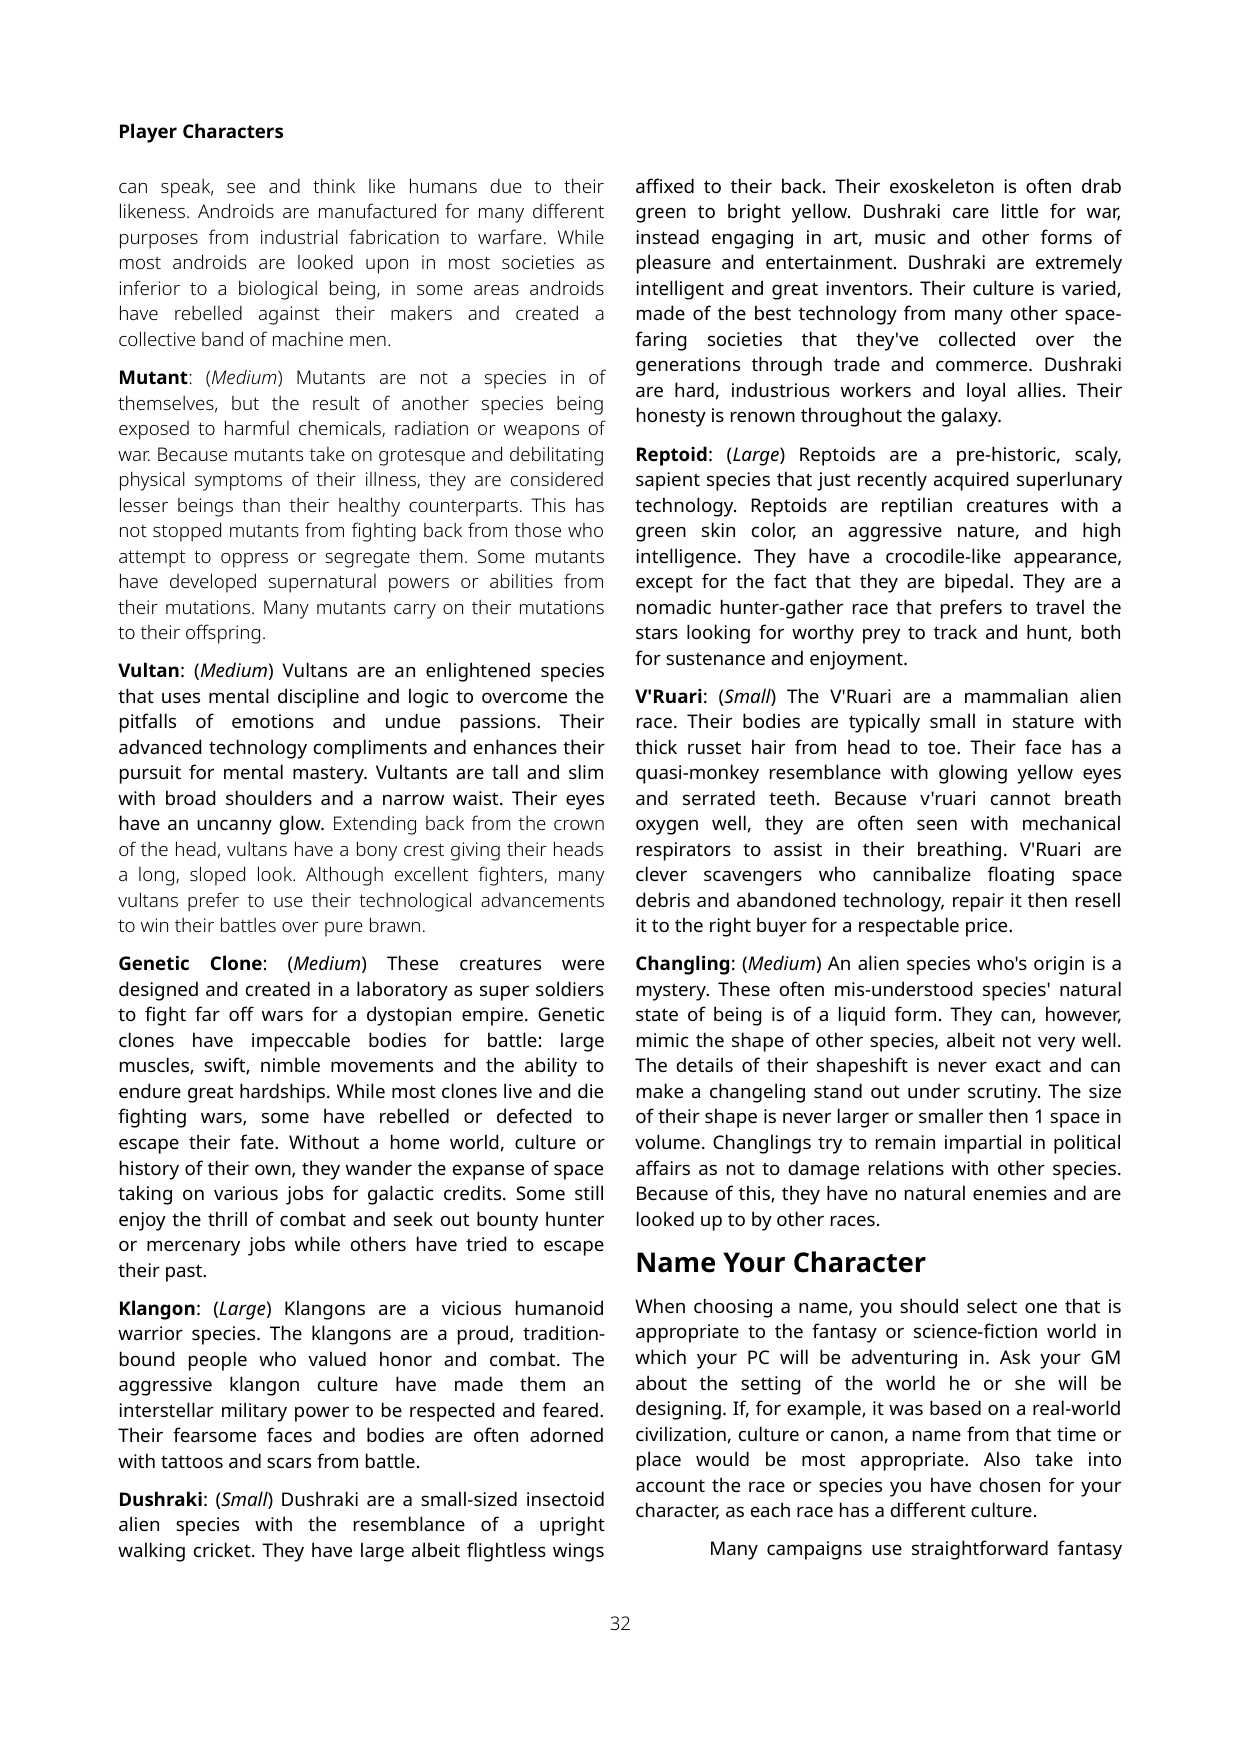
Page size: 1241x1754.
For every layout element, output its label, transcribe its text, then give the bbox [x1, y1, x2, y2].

text Many campaigns use straightforward fantasy [635, 1536, 1122, 1561]
text Changling: (Medium) An alien species who's origin is a mystery. These often mis-understood species' natural state of being is of a liquid form. They can, however, mimic the shape of other species, albeit not very well. The details of their shapeshift is never exact and can make a changeling stand out under scrutiny. The size of their shape is never larger or smaller then 1 space in volume. Changlings try to remain impartial in political affairs as not to damage relations with other species. Because of this, they have no natural enemies and are looked up to by other races. [635, 951, 1122, 1231]
text V'Ruari: (Small) The V'Ruari are a mammalian alien race. Their bodies are typically small in stature with thick russet hair from head to toe. Their face has a quasi-monkey resemblance with glowing yellow eyes and serrated teeth. Because v'ruari cannot breath oxygen well, they are often seen with mechanical respirators to assist in their breathing. V'Ruari are clever scavengers who cannibalize floating space debris and abandoned technology, repair it then resell it to the right buyer for a respectable price. [635, 683, 1122, 938]
text Name Your Character [635, 1244, 1122, 1281]
text Klangon: (Large) Klangons are a vicious humanoid warrior species. The klangons are a proud, tradition-bound people who valued honor and combat. The aggressive klangon culture have made them an interstellar military power to be respected and feared. Their fearsome faces and bodies are often adorned with tattoos and scars from battle. [118, 1295, 605, 1474]
text Mutant: (Medium) Mutants are not a species in of themselves, but the result of another species being exposed to harmful chemicals, radiation or weapons of war. Because mutants take on grotesque and debilitating physical symptoms of their illness, they are considered lesser beings than their healthy counterparts. This has not stopped mutants from fighting back from those who attempt to oppress or segregate them. Some mutants have developed supernatural powers or abilities from their mutations. Many mutants carry on their mutations to their offspring. [118, 364, 605, 645]
text Reptoid: (Large) Reptoids are a pre-historic, scaly, sapient species that just recently acquired superlunary technology. Reptoids are reptilian creatures with a green skin color, an aggressive nature, and high intelligence. They have a crocodile-like appearance, except for the fact that they are bipedal. They are a nomadic hunter-gather race that prefers to travel the stars looking for worthy prey to track and hunt, both for sustenance and enjoyment. [635, 441, 1122, 671]
text affixed to their back. Their exoskeleton is often drab green to bright yellow. Dushraki care little for war, instead engaging in art, music and other forms of pleasure and entertainment. Dushraki are extremely intelligent and great inventors. Their culture is varied, made of the best technology from many other space-faring societies that they've collected over the generations through trade and commerce. Dushraki are hard, industrious workers and loyal allies. Their honesty is renown throughout the galaxy. [635, 173, 1122, 428]
text When choosing a name, you should select one that is appropriate to the fantasy or science-fiction world in which your PC will be adventuring in. Ask your GM about the setting of the world he or she will be designing. If, for example, it was based on a real-world civilization, culture or canon, a name from that time or place would be most appropriate. Also take into account the race or species you have chosen for your character, as each race has a different culture. [635, 1293, 1122, 1523]
text can speak, see and think like humans due to their likeness. Androids are manufactured for many different purposes from industrial fabrication to warfare. While most androids are looked upon in most societies as inferior to a biological being, in some areas androids have rebelled against their makers and created a collective band of machine men. [118, 173, 605, 352]
text Vultan: (Medium) Vultans are an enlightened species that uses mental discipline and logic to overcome the pitfalls of emotions and undue passions. Their advanced technology compliments and enhances their pursuit for mental mastery. Vultants are tall and slim with broad shoulders and a narrow waist. Their eyes have an uncanny glow. Extending back from the crown of the head, vultans have a bony crest giving their heads a long, sloped look. Although excellent fighters, many vultans prefer to use their technological advancements to win their battles over pure brawn. [118, 657, 605, 938]
text Genetic Clone: (Medium) These creatures were designed and created in a laboratory as super soldiers to fight far off wars for a dystopian empire. Genetic clones have impeccable bodies for battle: large muscles, swift, nimble movements and the ability to endure great hardships. While most clones live and die fighting wars, some have rebelled or defected to escape their fate. Without a home world, culture or history of their own, they wander the expanse of space taking on various jobs for galactic credits. Some still enjoy the thrill of combat and seek out bounty hunter or mercenary jobs while others have tried to escape their past. [118, 951, 605, 1282]
text Dushraki: (Small) Dushraki are a small-sized insectoid alien species with the resemblance of a upright walking cricket. They have large albeit flightless wings [118, 1486, 605, 1563]
